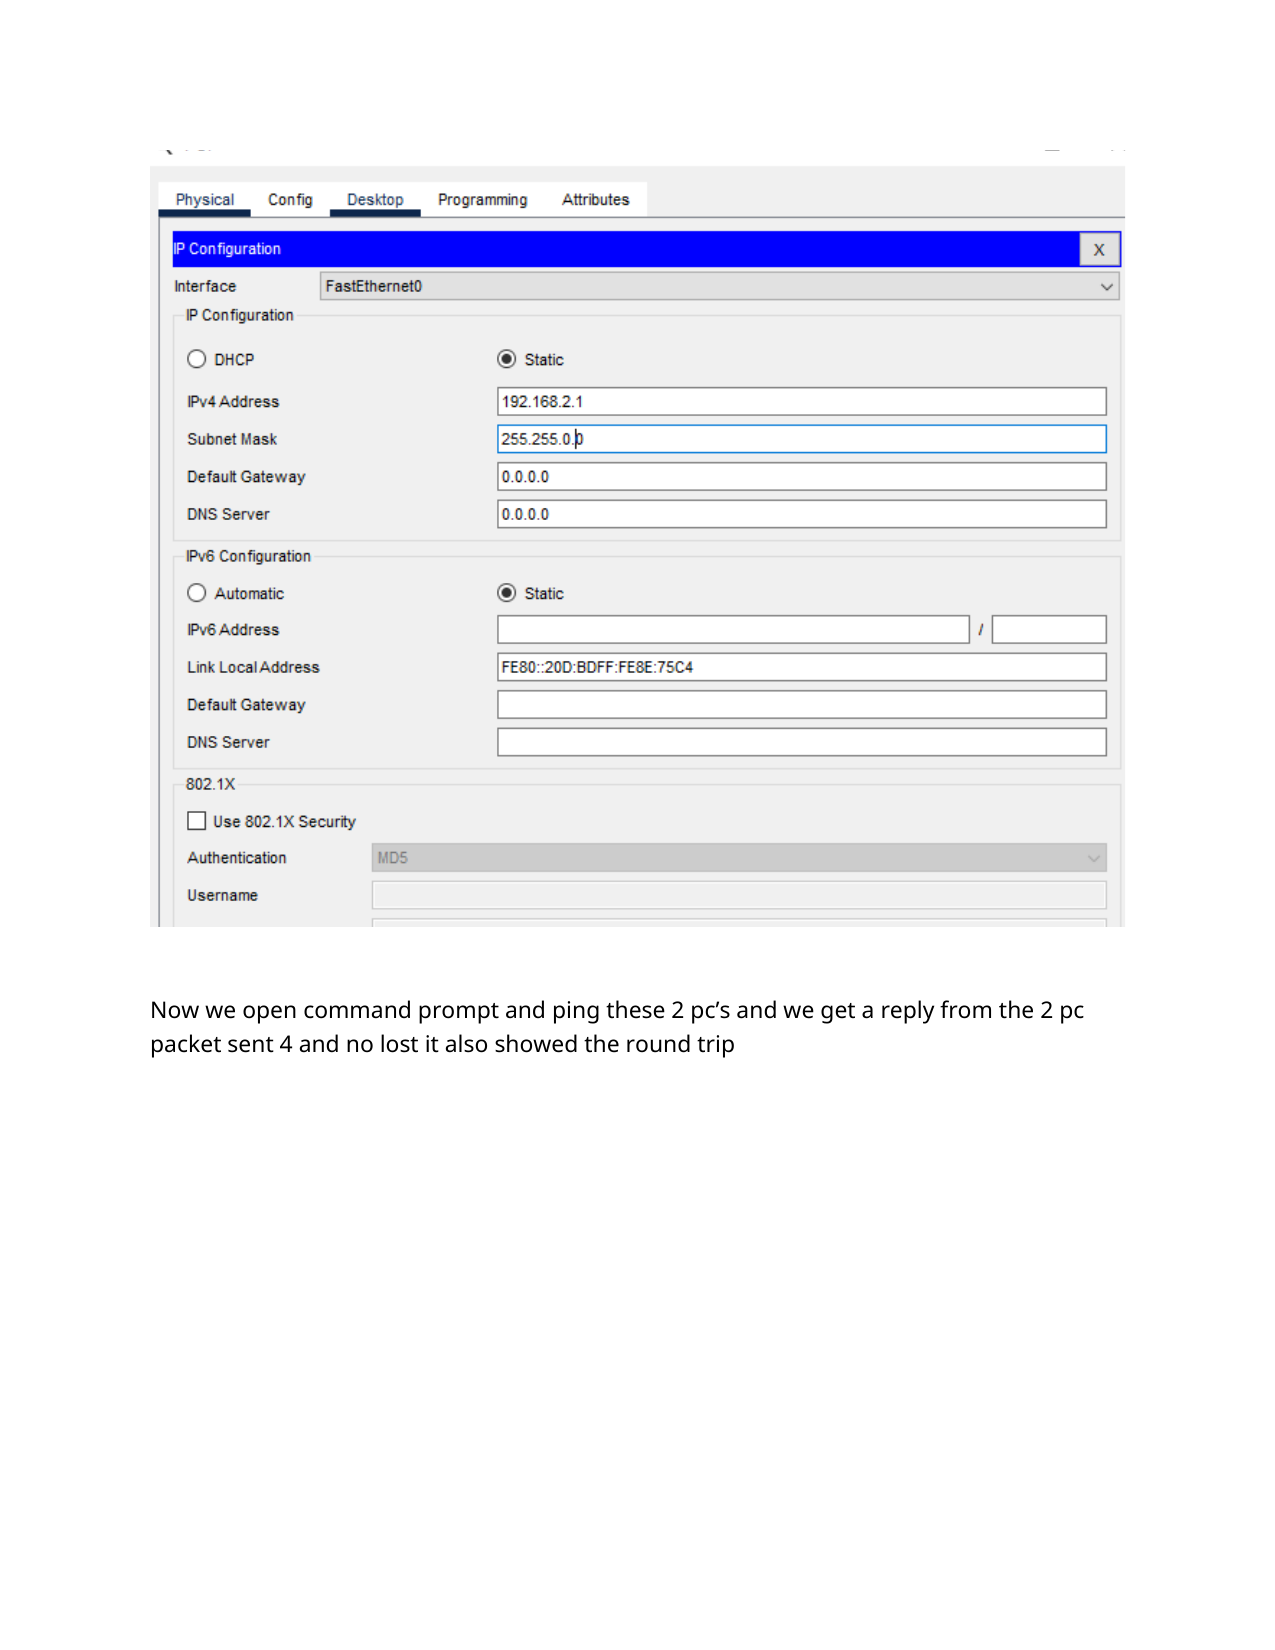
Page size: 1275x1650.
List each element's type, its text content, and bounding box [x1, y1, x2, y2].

text Now we open command prompt and ping these 2 pc’s and we get a reply from the 2 pc packet sent 4 and no lost it also showed the round trip [150, 994, 1125, 1059]
